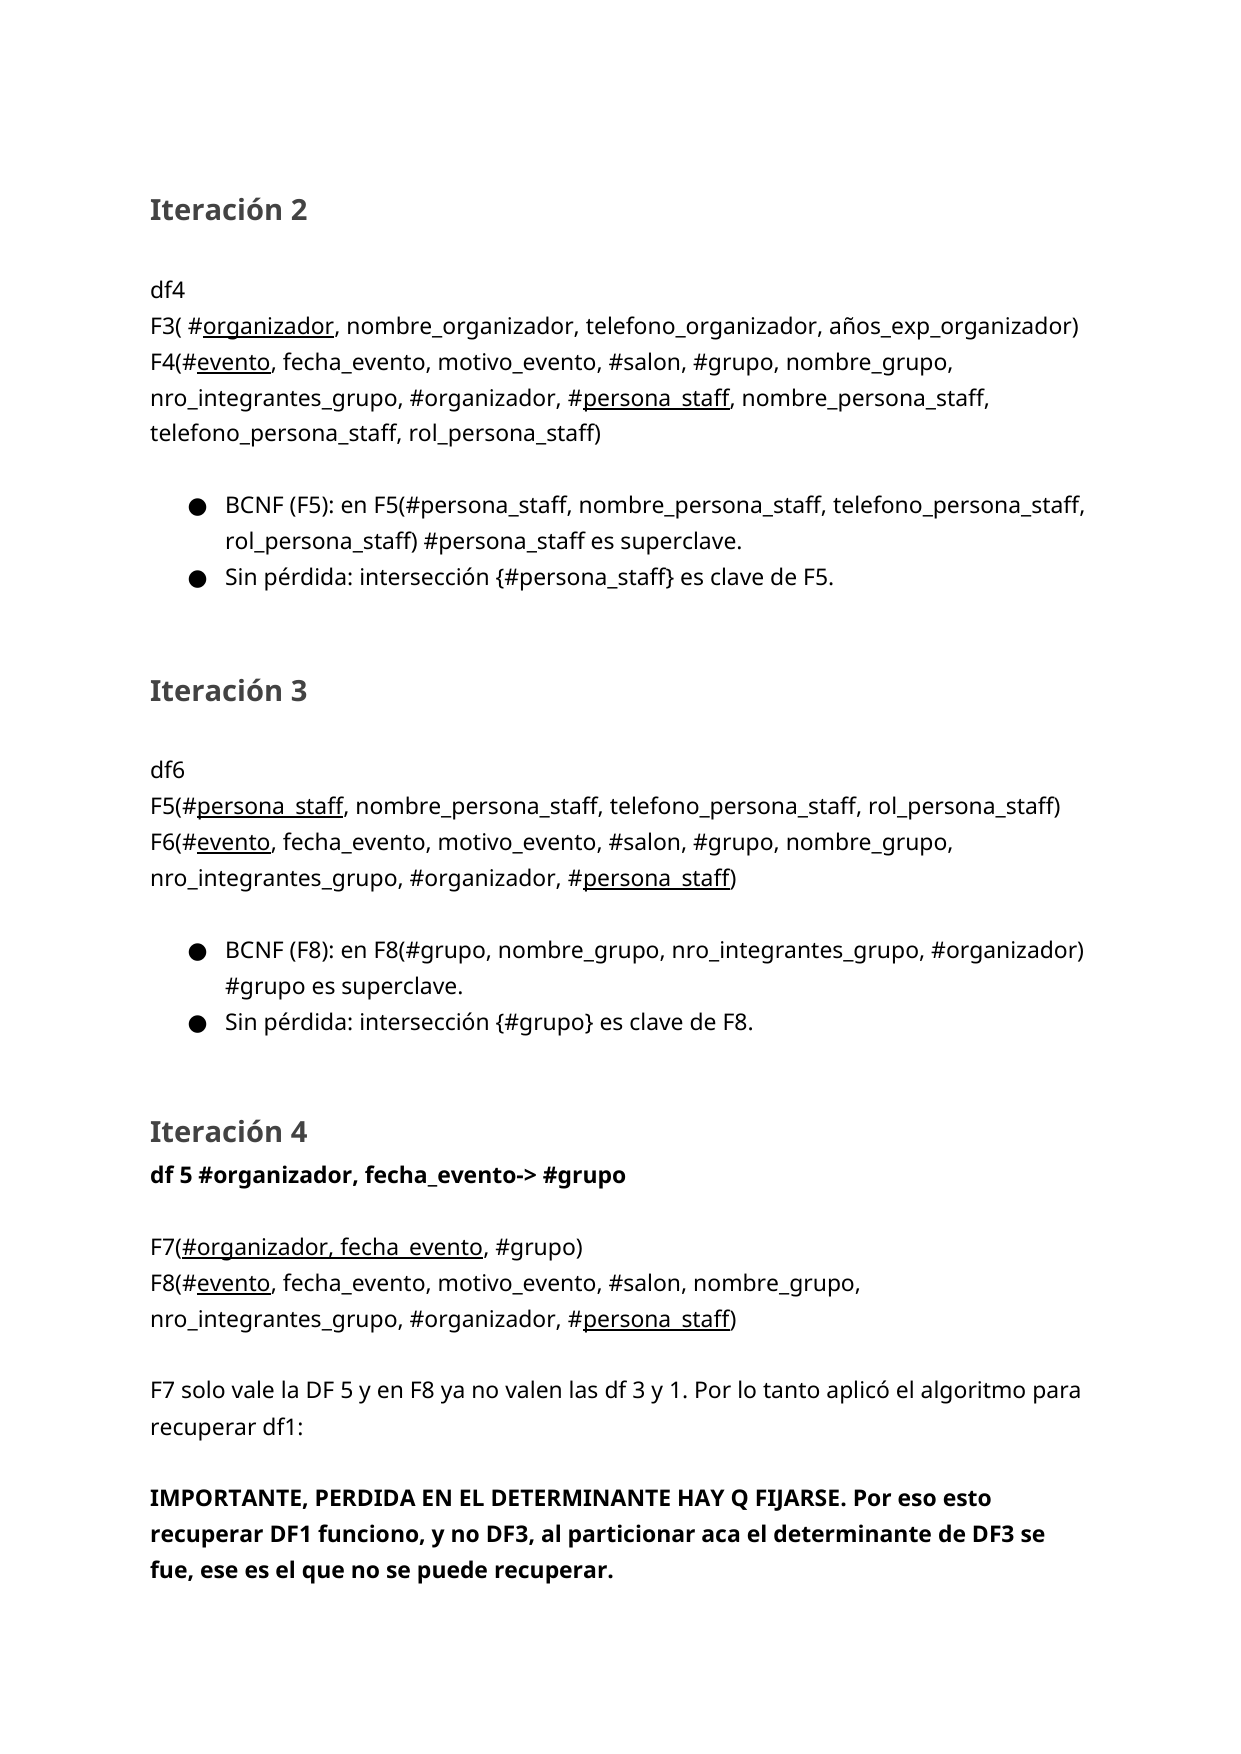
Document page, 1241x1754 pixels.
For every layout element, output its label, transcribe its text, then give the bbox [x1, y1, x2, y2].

list Sin pérdida: intersección {#grupo} es clave de F8. [187, 1006, 1090, 1037]
text F4(#evento, fecha_evento, motivo_evento, #salon, #grupo, nombre_grupo, nro_integrantes_grupo, #organizador, #persona_staff, nombre_persona_staff, telefono_persona_staff, rol_persona_staff) [150, 346, 1090, 449]
subtitle Iteración 2 [150, 150, 1090, 229]
text IMPORTANTE, PERDIDA EN EL DETERMINANTE HAY Q FIJARSE. Por eso esto recuperar DF1 funciono, y no DF3, al particionar aca el determinante de DF3 se fue, ese es el que no se puede recuperar. [150, 1482, 1090, 1585]
text F7(#organizador, fecha_evento, #grupo) [150, 1231, 1090, 1262]
text F5(#persona_staff, nombre_persona_staff, telefono_persona_staff, rol_persona_staff) [150, 790, 1090, 821]
text df4 [150, 274, 1090, 305]
text F8(#evento, fecha_evento, motivo_evento, #salon, nombre_grupo, nro_integrantes_grupo, #organizador, #persona_staff) [150, 1267, 1090, 1334]
list Sin pérdida: intersección {#persona_staff} es clave de F5. [187, 561, 1090, 592]
list BCNF (F5): en F5(#persona_staff, nombre_persona_staff, telefono_persona_staff, rol_persona_staff) #persona_staff es superclave. [187, 489, 1090, 556]
text F3( #organizador, nombre_organizador, telefono_organizador, años_exp_organizador) [150, 309, 1090, 341]
list BCNF (F8): en F8(#grupo, nombre_grupo, nro_integrantes_grupo, #organizador) #grupo es superclave. [187, 934, 1090, 1001]
subtitle Iteración 3 [150, 630, 1090, 710]
text F7 solo vale la DF 5 y en F8 ya no valen las df 3 y 1. Por lo tanto aplicó el algoritmo para recuperar df1: [150, 1374, 1090, 1442]
text df6 [150, 754, 1090, 785]
subtitle Iteración 4 [150, 1111, 1090, 1151]
text df 5 #organizador, fecha_evento-> #grupo [150, 1159, 1090, 1190]
text F6(#evento, fecha_evento, motivo_evento, #salon, #grupo, nombre_grupo, nro_integrantes_grupo, #organizador, #persona_staff) [150, 826, 1090, 893]
